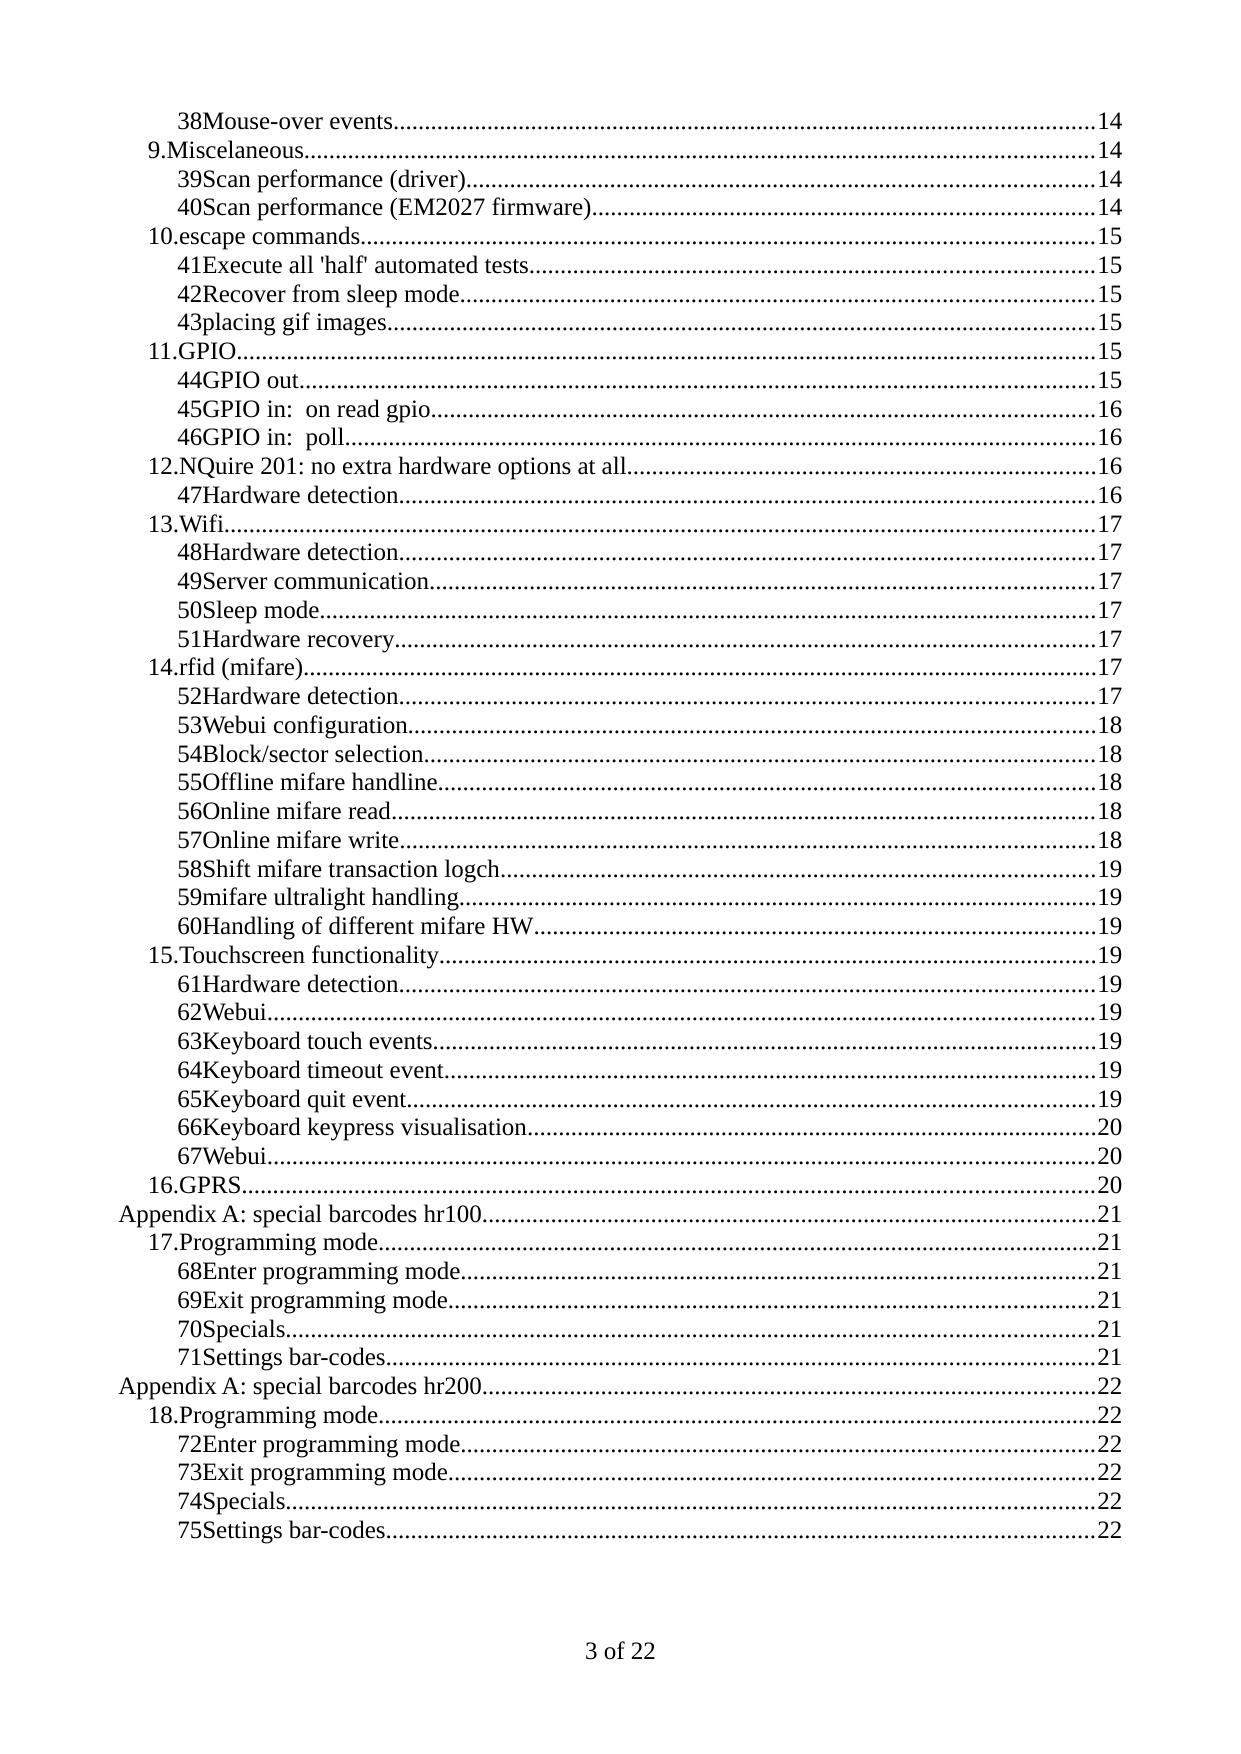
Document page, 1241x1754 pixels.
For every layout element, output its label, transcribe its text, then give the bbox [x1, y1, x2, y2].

text 47Hardware detection 16 [177, 480, 1122, 509]
text 59mifare ultralight handling 19 [177, 882, 1122, 911]
text 12.NQuire 201: no extra hardware options at all 16 [148, 451, 1122, 480]
text 16.GPRS 20 [148, 1170, 1122, 1199]
text 40Scan performance (EM2027 firmware) 14 [177, 192, 1122, 221]
text 11.GPIO 15 [148, 336, 1122, 365]
text 72Enter programming mode 22 [177, 1429, 1122, 1457]
text 55Offline mifare handline 18 [177, 767, 1122, 796]
text 41Execute all 'half' automated tests 15 [177, 250, 1122, 279]
text 52Hardware detection 17 [177, 681, 1122, 710]
text 74Specials 22 [177, 1486, 1122, 1515]
text 61Hardware detection 19 [177, 969, 1122, 997]
text 39Scan performance (driver) 14 [177, 164, 1122, 192]
text 42Recover from sleep mode 15 [177, 279, 1122, 307]
text 65Keyboard quit event 19 [177, 1084, 1122, 1112]
text 56Online mifare read 18 [177, 796, 1122, 825]
text Appendix A: special barcodes hr200 22 [118, 1371, 1122, 1400]
text 51Hardware recovery 17 [177, 624, 1122, 652]
text 63Keyboard touch events 19 [177, 1026, 1122, 1055]
text 38Mouse-over events 14 [177, 106, 1122, 135]
text 46GPIO in: poll 16 [177, 422, 1122, 451]
text 54Block/sector selection 18 [177, 739, 1122, 767]
text 75Settings bar-codes 22 [177, 1515, 1122, 1544]
text 60Handling of different mifare HW 19 [177, 911, 1122, 940]
text 13.Wifi 17 [148, 509, 1122, 537]
text 9.Miscelaneous 14 [148, 135, 1122, 164]
text 68Enter programming mode 21 [177, 1256, 1122, 1285]
text Appendix A: special barcodes hr100 21 [118, 1199, 1122, 1227]
text 17.Programming mode 21 [148, 1227, 1122, 1256]
text 73Exit programming mode 22 [177, 1457, 1122, 1486]
text 10.escape commands 15 [148, 221, 1122, 250]
text 18.Programming mode 22 [148, 1400, 1122, 1429]
text 71Settings bar-codes 21 [177, 1342, 1122, 1371]
text 48Hardware detection 17 [177, 537, 1122, 566]
text 69Exit programming mode 21 [177, 1285, 1122, 1314]
text 66Keyboard keypress visualisation 20 [177, 1112, 1122, 1141]
text 57Online mifare write 18 [177, 825, 1122, 854]
text 44GPIO out 15 [177, 365, 1122, 394]
text 50Sleep mode 17 [177, 595, 1122, 624]
text 43placing gif images 15 [177, 307, 1122, 336]
text 67Webui 20 [177, 1141, 1122, 1170]
text 70Specials 21 [177, 1314, 1122, 1342]
text 45GPIO in: on read gpio 16 [177, 394, 1122, 422]
text 15.Touchscreen functionality 19 [148, 940, 1122, 969]
text 58Shift mifare transaction logch 19 [177, 854, 1122, 882]
text 62Webui 19 [177, 997, 1122, 1026]
text 49Server communication 17 [177, 566, 1122, 595]
text 14.rfid (mifare) 17 [148, 652, 1122, 681]
text 53Webui configuration 18 [177, 710, 1122, 739]
text 64Keyboard timeout event 19 [177, 1055, 1122, 1084]
